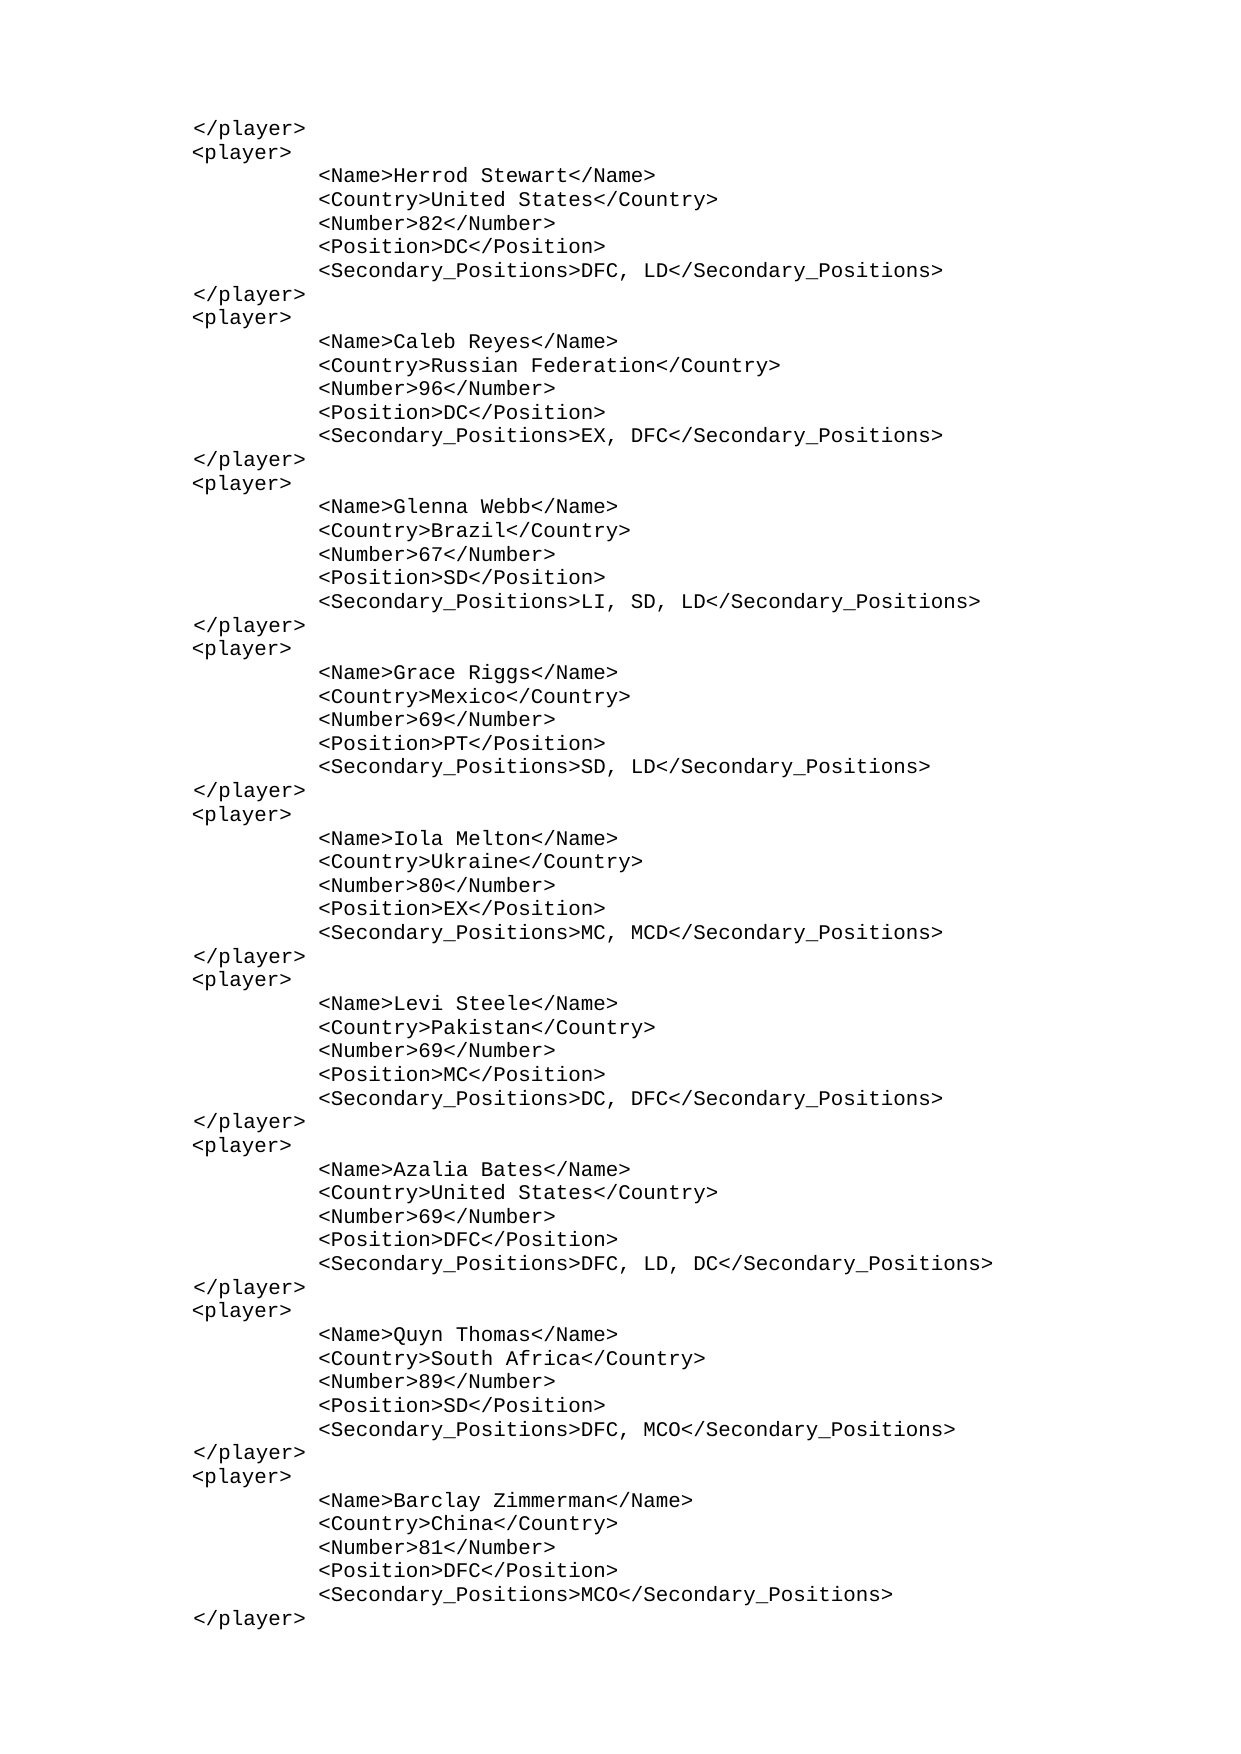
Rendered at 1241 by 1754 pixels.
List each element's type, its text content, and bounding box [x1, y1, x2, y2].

text <player> [118, 804, 1122, 827]
text <Secondary_Positions>DFC, LD</Secondary_Positions> [118, 260, 1122, 284]
text <Position>PT</Position> [118, 733, 1122, 757]
text <Secondary_Positions>DC, DFC</Secondary_Positions> [118, 1088, 1122, 1111]
text <Name>Caleb Reyes</Name> [118, 331, 1122, 354]
text </player> [118, 1277, 1122, 1300]
text <player> [118, 307, 1122, 331]
text </player> [118, 118, 1122, 142]
text <Position>EX</Position> [118, 898, 1122, 922]
text <Name>Iola Melton</Name> [118, 827, 1122, 851]
text <player> [118, 969, 1122, 993]
text <Name>Levi Steele</Name> [118, 993, 1122, 1017]
text <Secondary_Positions>SD, LD</Secondary_Positions> [118, 757, 1122, 780]
text <Position>DFC</Position> [118, 1229, 1122, 1253]
text <Position>SD</Position> [118, 1395, 1122, 1419]
text <Number>96</Number> [118, 378, 1122, 402]
text <Name>Barclay Zimmerman</Name> [118, 1489, 1122, 1513]
text <Name>Glenna Webb</Name> [118, 496, 1122, 520]
text <Number>69</Number> [118, 1206, 1122, 1229]
text </player> [118, 1442, 1122, 1466]
text <Country>China</Country> [118, 1513, 1122, 1537]
text <Number>69</Number> [118, 709, 1122, 733]
text <player> [118, 1135, 1122, 1158]
text <Position>DFC</Position> [118, 1561, 1122, 1584]
text </player> [118, 780, 1122, 804]
text <Position>DC</Position> [118, 402, 1122, 426]
text <player> [118, 638, 1122, 662]
text <Country>South Africa</Country> [118, 1348, 1122, 1371]
text <player> [118, 1466, 1122, 1489]
text </player> [118, 449, 1122, 473]
text <Country>United States</Country> [118, 189, 1122, 213]
text <Secondary_Positions>MC, MCD</Secondary_Positions> [118, 922, 1122, 946]
text <Position>MC</Position> [118, 1064, 1122, 1088]
text <Secondary_Positions>LI, SD, LD</Secondary_Positions> [118, 591, 1122, 615]
text <Number>89</Number> [118, 1371, 1122, 1395]
text <Secondary_Positions>DFC, LD, DC</Secondary_Positions> [118, 1253, 1122, 1277]
text <Name>Azalia Bates</Name> [118, 1158, 1122, 1182]
text <Secondary_Positions>MCO</Secondary_Positions> [118, 1584, 1122, 1608]
text <Country>Brazil</Country> [118, 520, 1122, 544]
text <Number>80</Number> [118, 875, 1122, 898]
text </player> [118, 946, 1122, 969]
text <player> [118, 473, 1122, 496]
text <Name>Quyn Thomas</Name> [118, 1324, 1122, 1348]
text </player> [118, 1111, 1122, 1135]
text <Country>Mexico</Country> [118, 686, 1122, 709]
text <Number>67</Number> [118, 544, 1122, 567]
text <Name>Herrod Stewart</Name> [118, 165, 1122, 189]
text <Secondary_Positions>DFC, MCO</Secondary_Positions> [118, 1419, 1122, 1442]
text <Country>Russian Federation</Country> [118, 354, 1122, 378]
text </player> [118, 1608, 1122, 1631]
text <player> [118, 1300, 1122, 1324]
text <Position>DC</Position> [118, 236, 1122, 260]
text <Name>Grace Riggs</Name> [118, 662, 1122, 686]
text </player> [118, 615, 1122, 638]
text <Country>United States</Country> [118, 1182, 1122, 1206]
text <Number>81</Number> [118, 1537, 1122, 1561]
text </player> [118, 284, 1122, 307]
text <Number>82</Number> [118, 213, 1122, 236]
text <player> [118, 142, 1122, 165]
text <Number>69</Number> [118, 1040, 1122, 1064]
text <Country>Ukraine</Country> [118, 851, 1122, 875]
text <Position>SD</Position> [118, 567, 1122, 591]
text <Secondary_Positions>EX, DFC</Secondary_Positions> [118, 426, 1122, 449]
text <Country>Pakistan</Country> [118, 1017, 1122, 1040]
